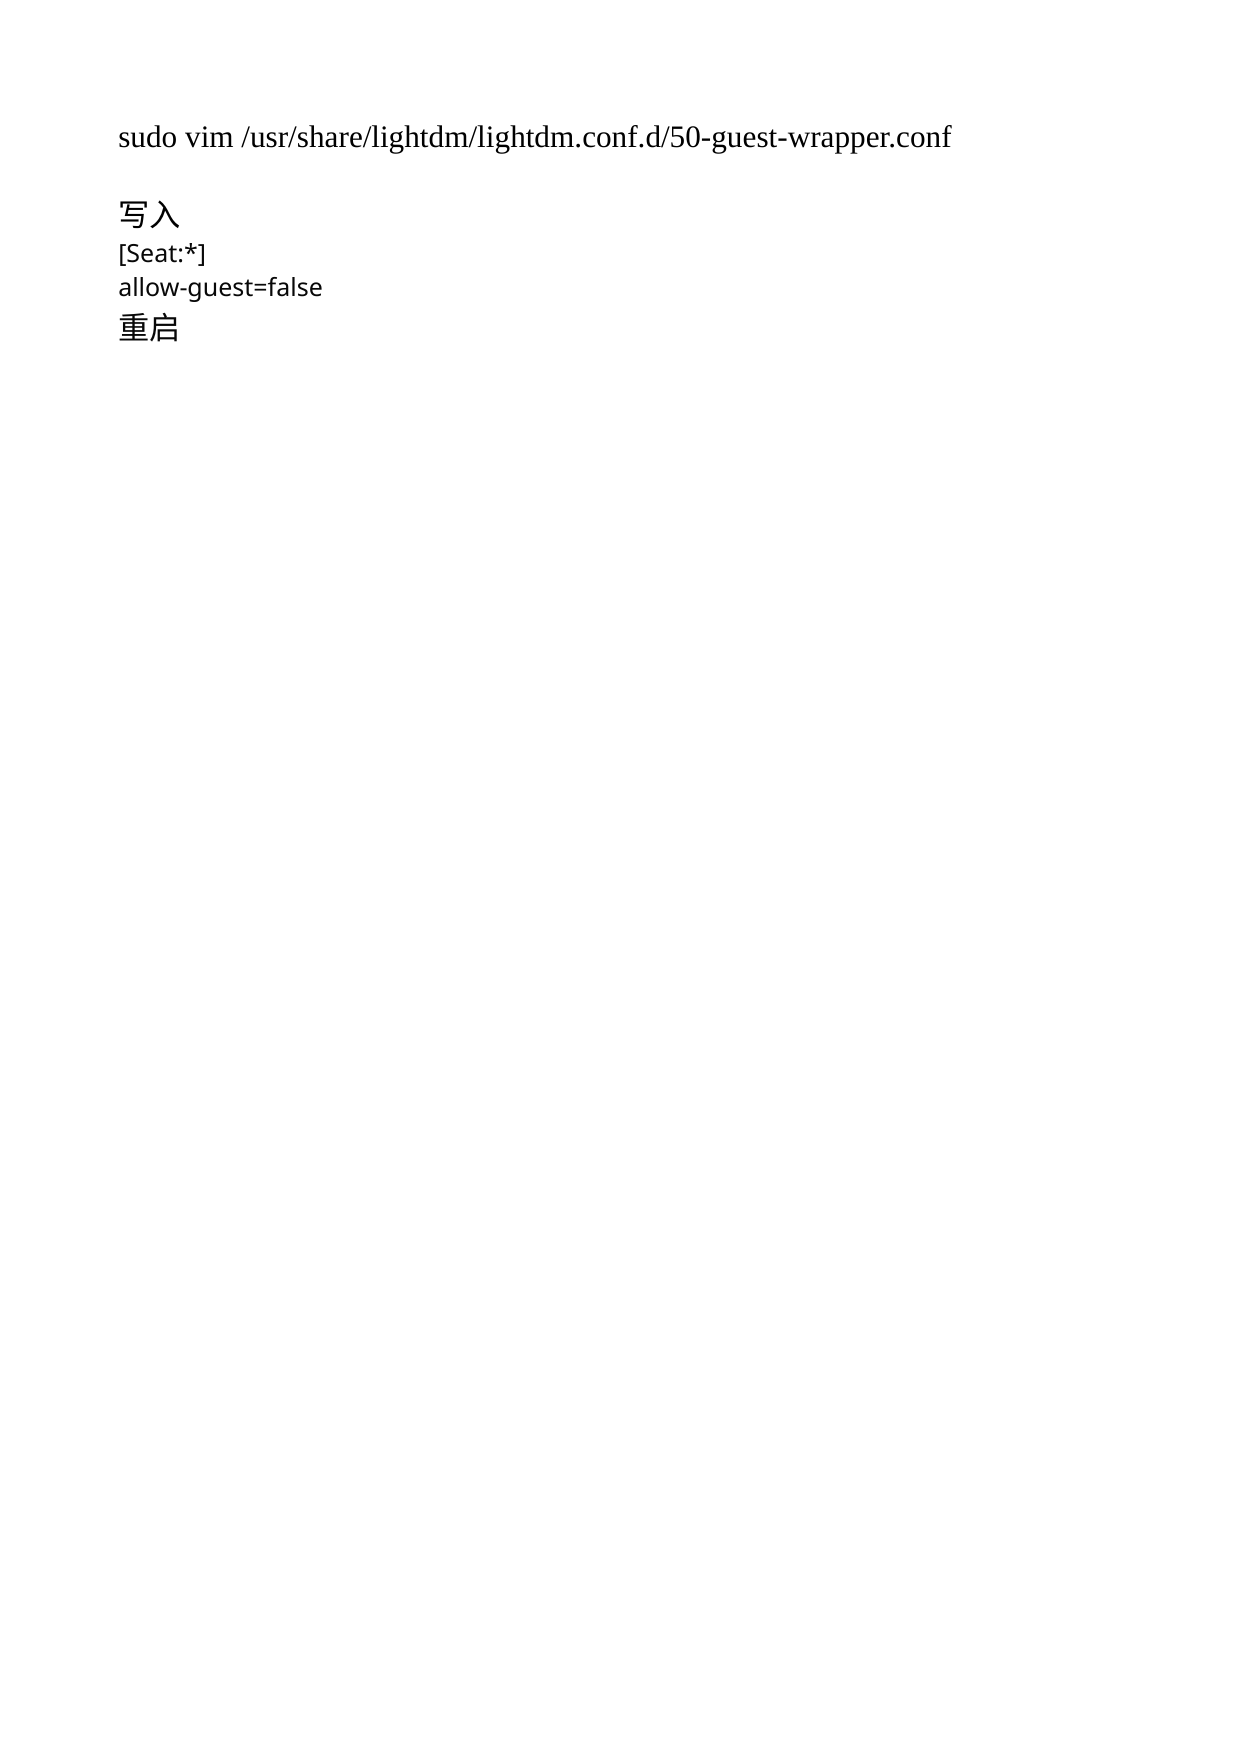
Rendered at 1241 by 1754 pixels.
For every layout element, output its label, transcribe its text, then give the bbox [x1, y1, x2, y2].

text 写入 [118, 190, 1122, 235]
text [Seat:*] allow-guest=false [118, 235, 1122, 303]
text 重启 [118, 303, 1122, 348]
text sudo vim /usr/share/lightdm/lightdm.conf.d/50-guest-wrapper.conf [118, 118, 1122, 154]
